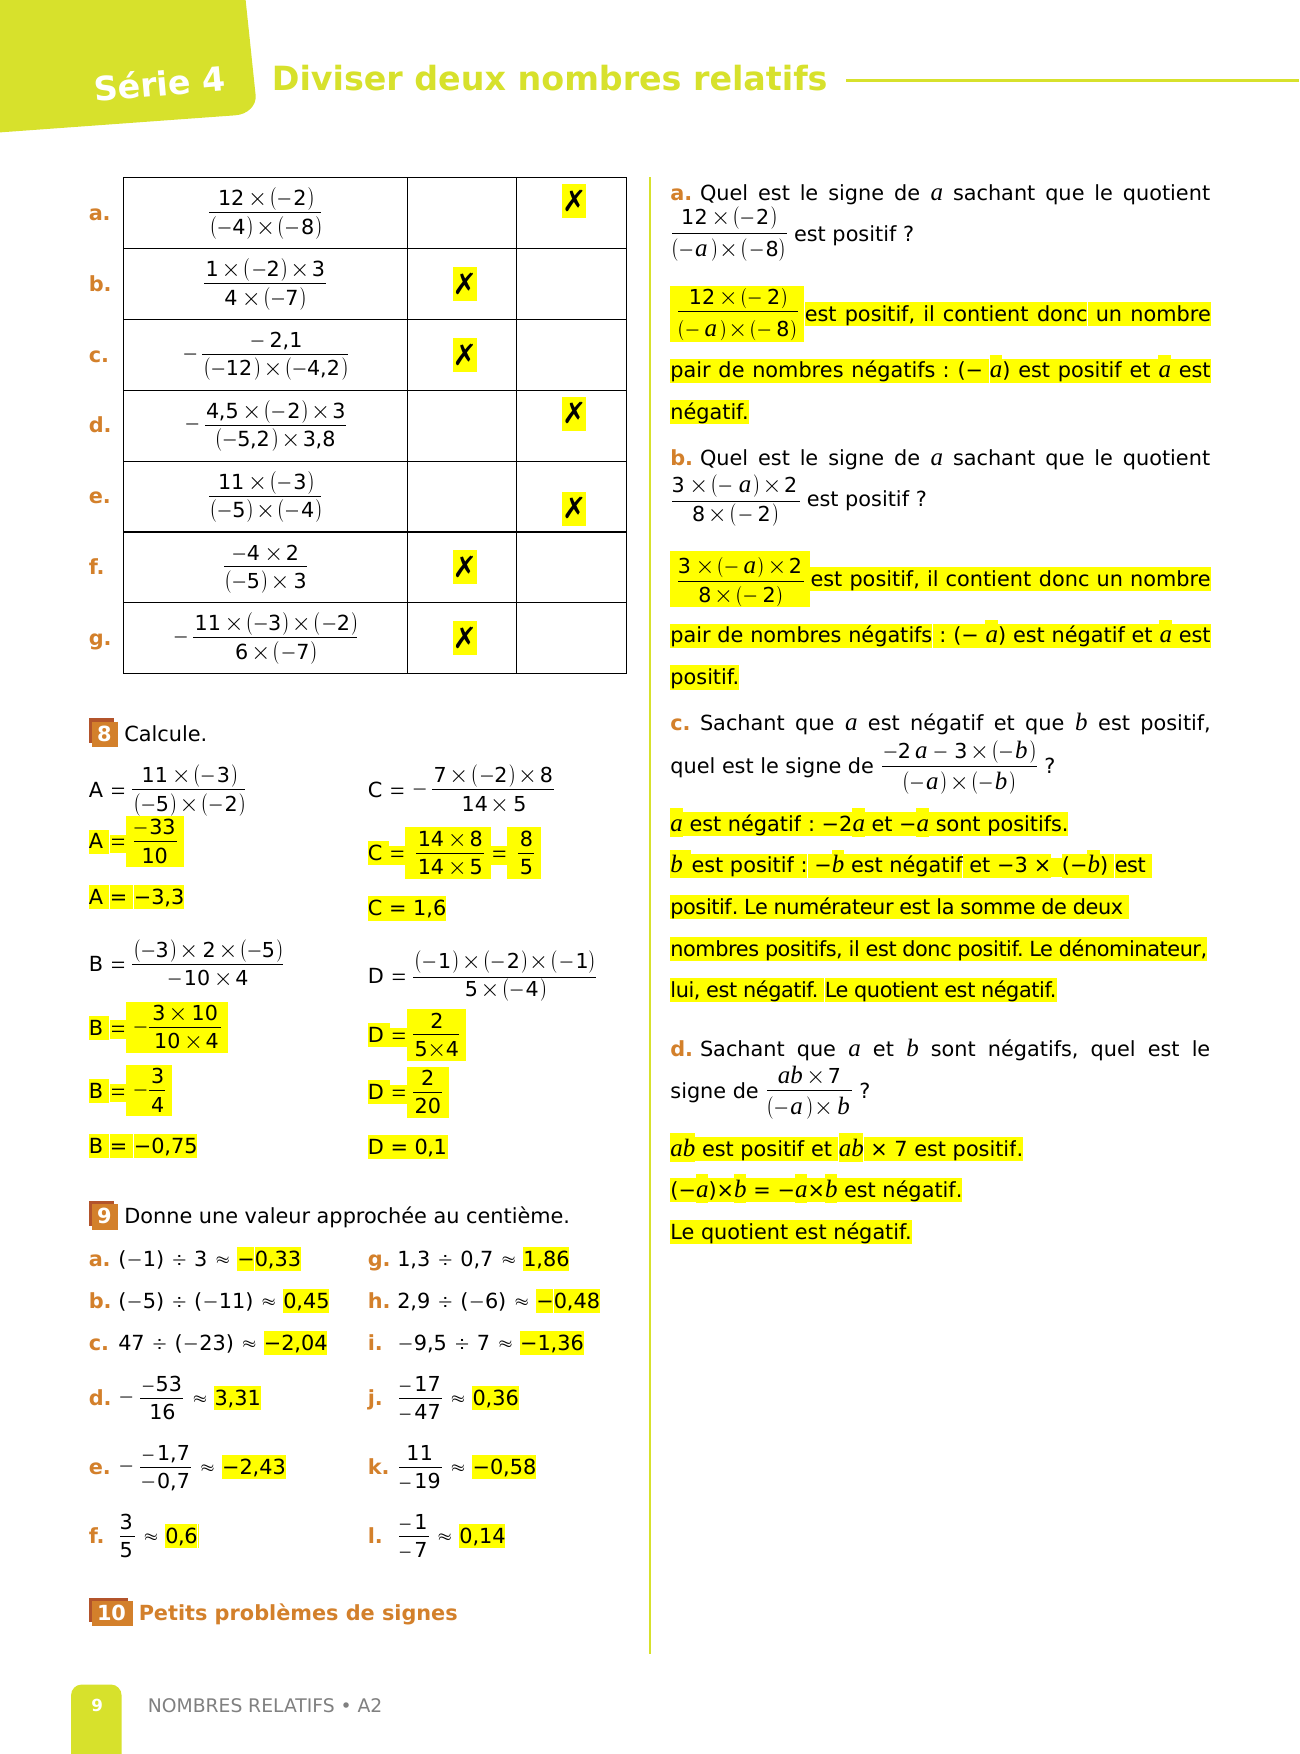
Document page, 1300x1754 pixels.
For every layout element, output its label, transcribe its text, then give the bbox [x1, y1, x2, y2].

list ≈ 3,31 [88, 1373, 350, 1424]
subtitle Calcule. [114, 718, 629, 746]
list ≈ 0,14 [368, 1511, 629, 1562]
table_cell [89, 461, 123, 531]
list A  [88, 764, 350, 816]
list (−a)×b = −a×b est négatif. [670, 1162, 1211, 1203]
list ab est positif et ab × 7 est positif. [670, 1120, 1211, 1162]
table_cell [517, 249, 626, 319]
list a est négatif : −2a et −a sont positifs. [670, 796, 1211, 837]
table_cell [124, 320, 407, 390]
list 2,9 ÷ (─6) ≈ −0,48 [368, 1289, 554, 1313]
list D = [368, 1009, 407, 1061]
list [184, 816, 350, 867]
table_cell [517, 533, 626, 602]
table_cell [89, 319, 123, 390]
table_cell ✗ [408, 603, 516, 673]
table_cell [124, 249, 407, 319]
list D = [368, 1067, 407, 1118]
list = [491, 827, 507, 879]
list [466, 1009, 629, 1061]
table_cell [89, 248, 123, 319]
list Quel est le signe de a sachant que le quotient est positif ? [670, 442, 1211, 527]
table_cell [408, 462, 516, 531]
list B = −0,75 [88, 1116, 350, 1158]
list [541, 827, 629, 879]
list 2,9 ÷ (─6) ≈ −0,48 [600, 1289, 629, 1313]
list ≈ −2,43 [88, 1442, 350, 1493]
subtitle Petits problèmes de signes [88, 1597, 629, 1626]
table_cell [89, 531, 123, 602]
list Quel est le signe de a sachant que le quotient est positif ? [670, 177, 1211, 262]
table_cell ✗ [408, 249, 516, 319]
list B = [172, 1065, 350, 1116]
text C = 1,6 [368, 879, 629, 921]
list (─1) ÷ 3 ≈ −0,33 [301, 1247, 350, 1271]
list (─5) ÷ (─11) ≈ 0,45 [88, 1289, 283, 1313]
list (─1) ÷ 3 ≈ −0,33 [88, 1247, 255, 1271]
table_cell ✗ [408, 320, 516, 390]
list B  [88, 938, 350, 990]
list Le quotient est négatif. [670, 1203, 1211, 1244]
table_cell [124, 462, 407, 531]
table_cell ✗ [517, 178, 626, 248]
table_cell ✗ [517, 462, 626, 531]
list 47 ÷ (─23) ≈ −2,04 [88, 1331, 281, 1355]
list C  [368, 764, 629, 816]
list A = [88, 816, 126, 867]
table_cell [124, 391, 407, 461]
list ≈ 0,36 [368, 1373, 629, 1424]
list B = [88, 1065, 126, 1116]
table_cell [89, 390, 123, 461]
table_cell [408, 391, 516, 461]
table_cell [89, 177, 123, 248]
list est positif, il contient donc un nombre pair de nombres négatifs : (− a) est négatif et a est positif. [670, 551, 1211, 690]
table_cell [517, 603, 626, 673]
list (─5) ÷ (─11) ≈ 0,45 [329, 1289, 350, 1313]
list 47 ÷ (─23) ≈ −2,04 [327, 1331, 350, 1355]
list 1,3 ÷ 0,7 ≈ 1,86 [569, 1247, 629, 1271]
subtitle Donne une valeur approchée au centième. [114, 1201, 629, 1229]
list D  [368, 950, 629, 1003]
list 1,3 ÷ 0,7 ≈ 1,86 [368, 1247, 523, 1271]
list est positif, il contient donc un nombre pair de nombres négatifs : (− a) est positif et a est négatif. [670, 286, 1211, 424]
list B = [228, 1002, 350, 1053]
list ≈ 0,6 [88, 1511, 350, 1562]
table_cell [408, 178, 516, 248]
list b est positif : −b est négatif et −3 × (−b) est positif. Le numérateur est la somme de deux nombres positifs, il est donc positif. Le dénominateur, lui, est négatif. Le quotient est négatif. [670, 837, 1211, 1002]
table_cell ✗ [408, 533, 516, 602]
table_cell [89, 602, 123, 673]
table_cell ✗ [517, 391, 626, 461]
list Sachant que a et b sont négatifs, quel est le signe de ? [670, 1020, 1211, 1120]
list ≈ −0,58 [368, 1442, 629, 1493]
list A = −3,3 [88, 867, 350, 909]
table_cell [124, 533, 407, 602]
list [449, 1067, 629, 1118]
list C = [368, 827, 405, 879]
table_cell [517, 320, 626, 390]
table_cell [124, 178, 407, 248]
list Sachant que a est négatif et que b est positif, quel est le signe de ? [670, 707, 1211, 796]
table_cell [124, 603, 407, 673]
list ─9,5 ÷ 7 ≈ −1,36 [368, 1331, 537, 1355]
list D = 0,1 [368, 1118, 629, 1159]
list ─9,5 ÷ 7 ≈ −1,36 [584, 1331, 629, 1355]
list B = [88, 1002, 126, 1053]
